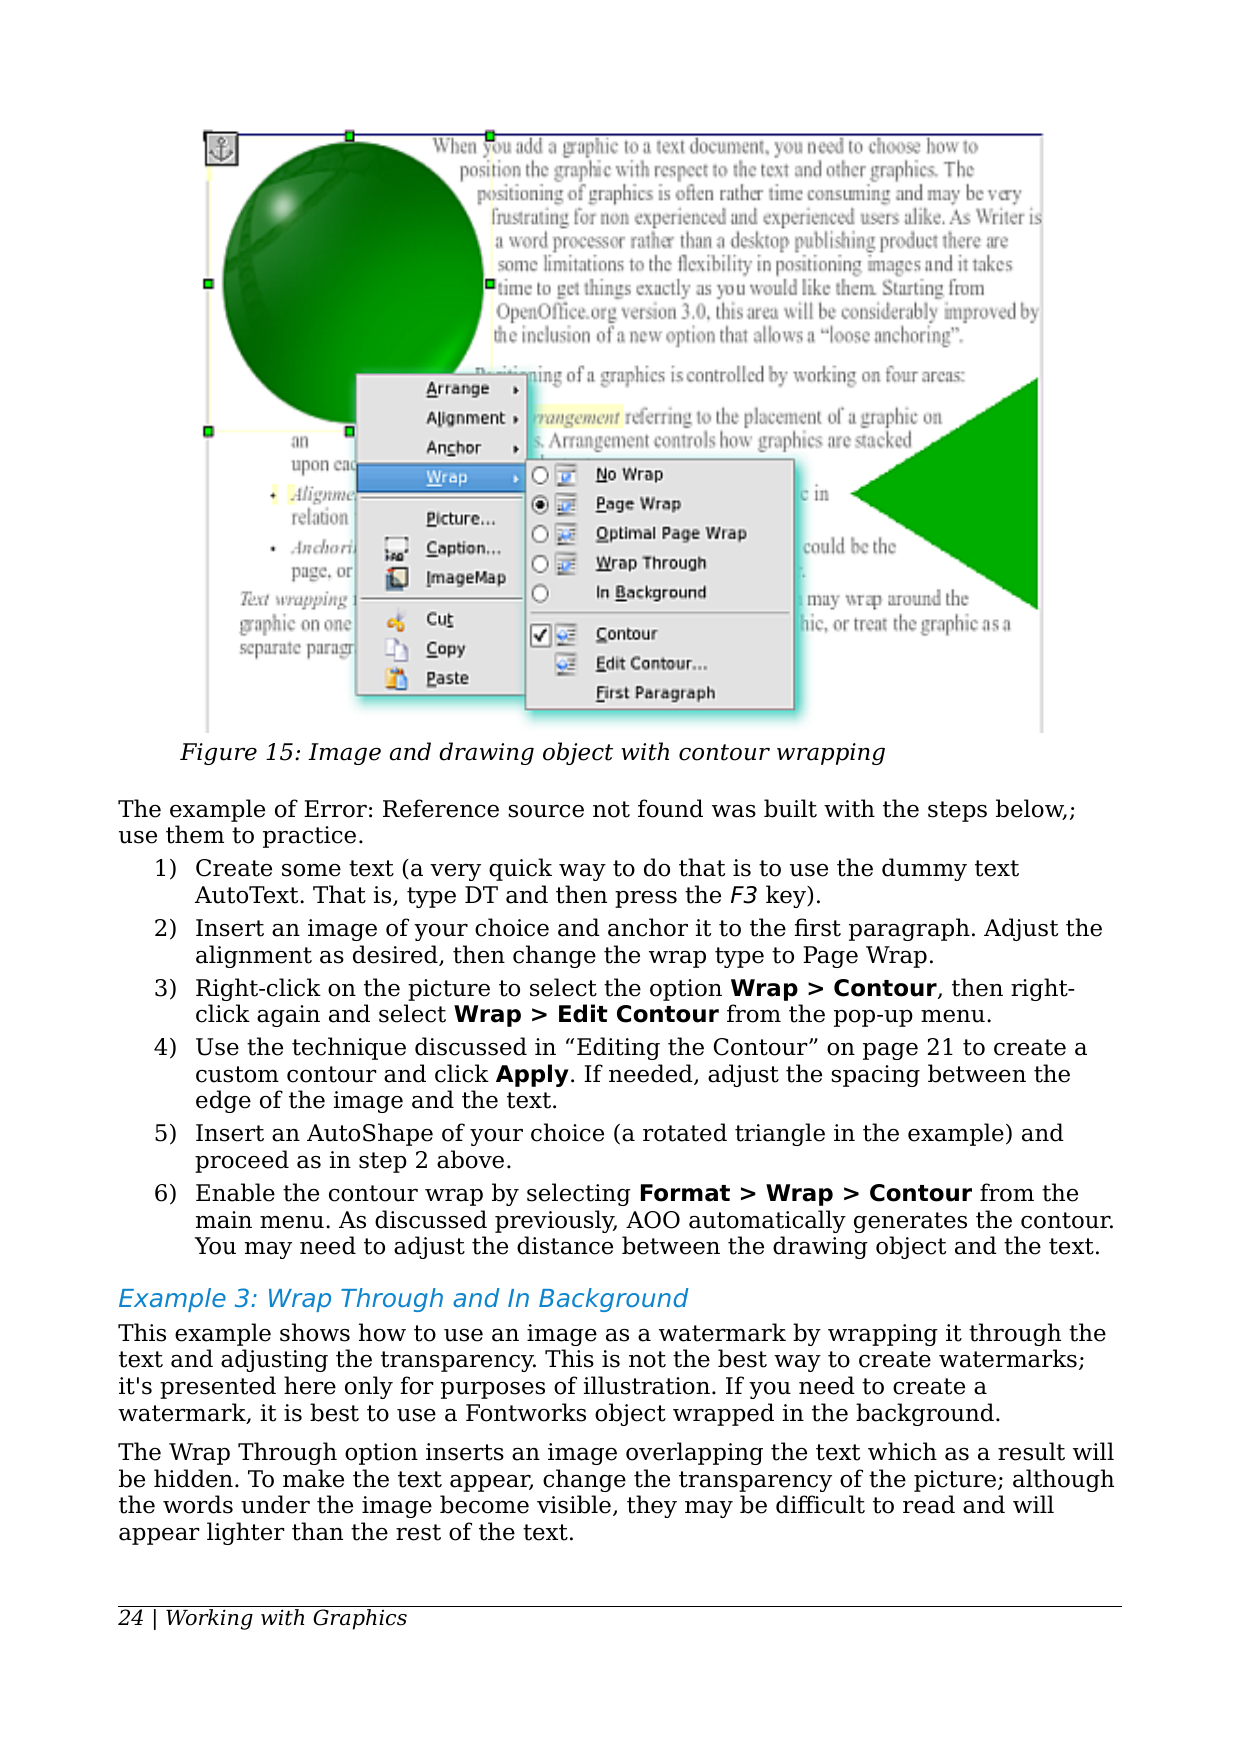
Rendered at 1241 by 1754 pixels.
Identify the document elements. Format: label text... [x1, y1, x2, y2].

text Figure 15: Image and drawing object with contour wrapping [180, 739, 1060, 766]
list Insert an AutoShape of your choice (a rotated triangle in the example) and proceed as in step 2 above. [177, 1121, 1122, 1174]
list Create some text (a very quick way to do that is to use the dummy text AutoText. That is, type DT and then press the F3 key). [177, 856, 1122, 909]
list Insert an image of your choice and anchor it to the first paragraph. Adjust the alignment as desired, then change the wrap type to Page Wrap. [177, 915, 1122, 968]
text This example shows how to use an image as a watermark by wrapping it through the text and adjusting the transparency. This is not the best way to create watermarks; it's presented here only for purposes of illustration. If you need to create a watermark, it is best to use a Fontworks object wrapped in the background. [118, 1320, 1122, 1427]
subtitle Example 3: Wrap Through and In Background [118, 1284, 1122, 1313]
list Enable the contour wrap by selecting Format > Wrap > Contour from the main menu. As discussed previously, AOO automatically generates the contour. You may need to adjust the distance between the drawing object and the text. [177, 1180, 1122, 1260]
picture [185, 118, 1055, 733]
list The example of Error: Reference source not found was built with the steps below,; use them to practice. [118, 796, 1122, 849]
text The Wrap Through option inserts an image overlapping the text which as a result will be hidden. To make the text appear, change the transparency of the picture; although the words under the image become visible, they may be difficult to read and will appear lighter than the rest of the text. [118, 1439, 1122, 1546]
list Use the technique discussed in “Editing the Contour” on page 21 to create a custom contour and click Apply. If needed, adjust the spacing between the edge of the image and the text. [177, 1034, 1122, 1114]
list Right-click on the picture to select the option Wrap > Contour, then right-click again and select Wrap > Edit Contour from the pop-up menu. [177, 975, 1122, 1028]
